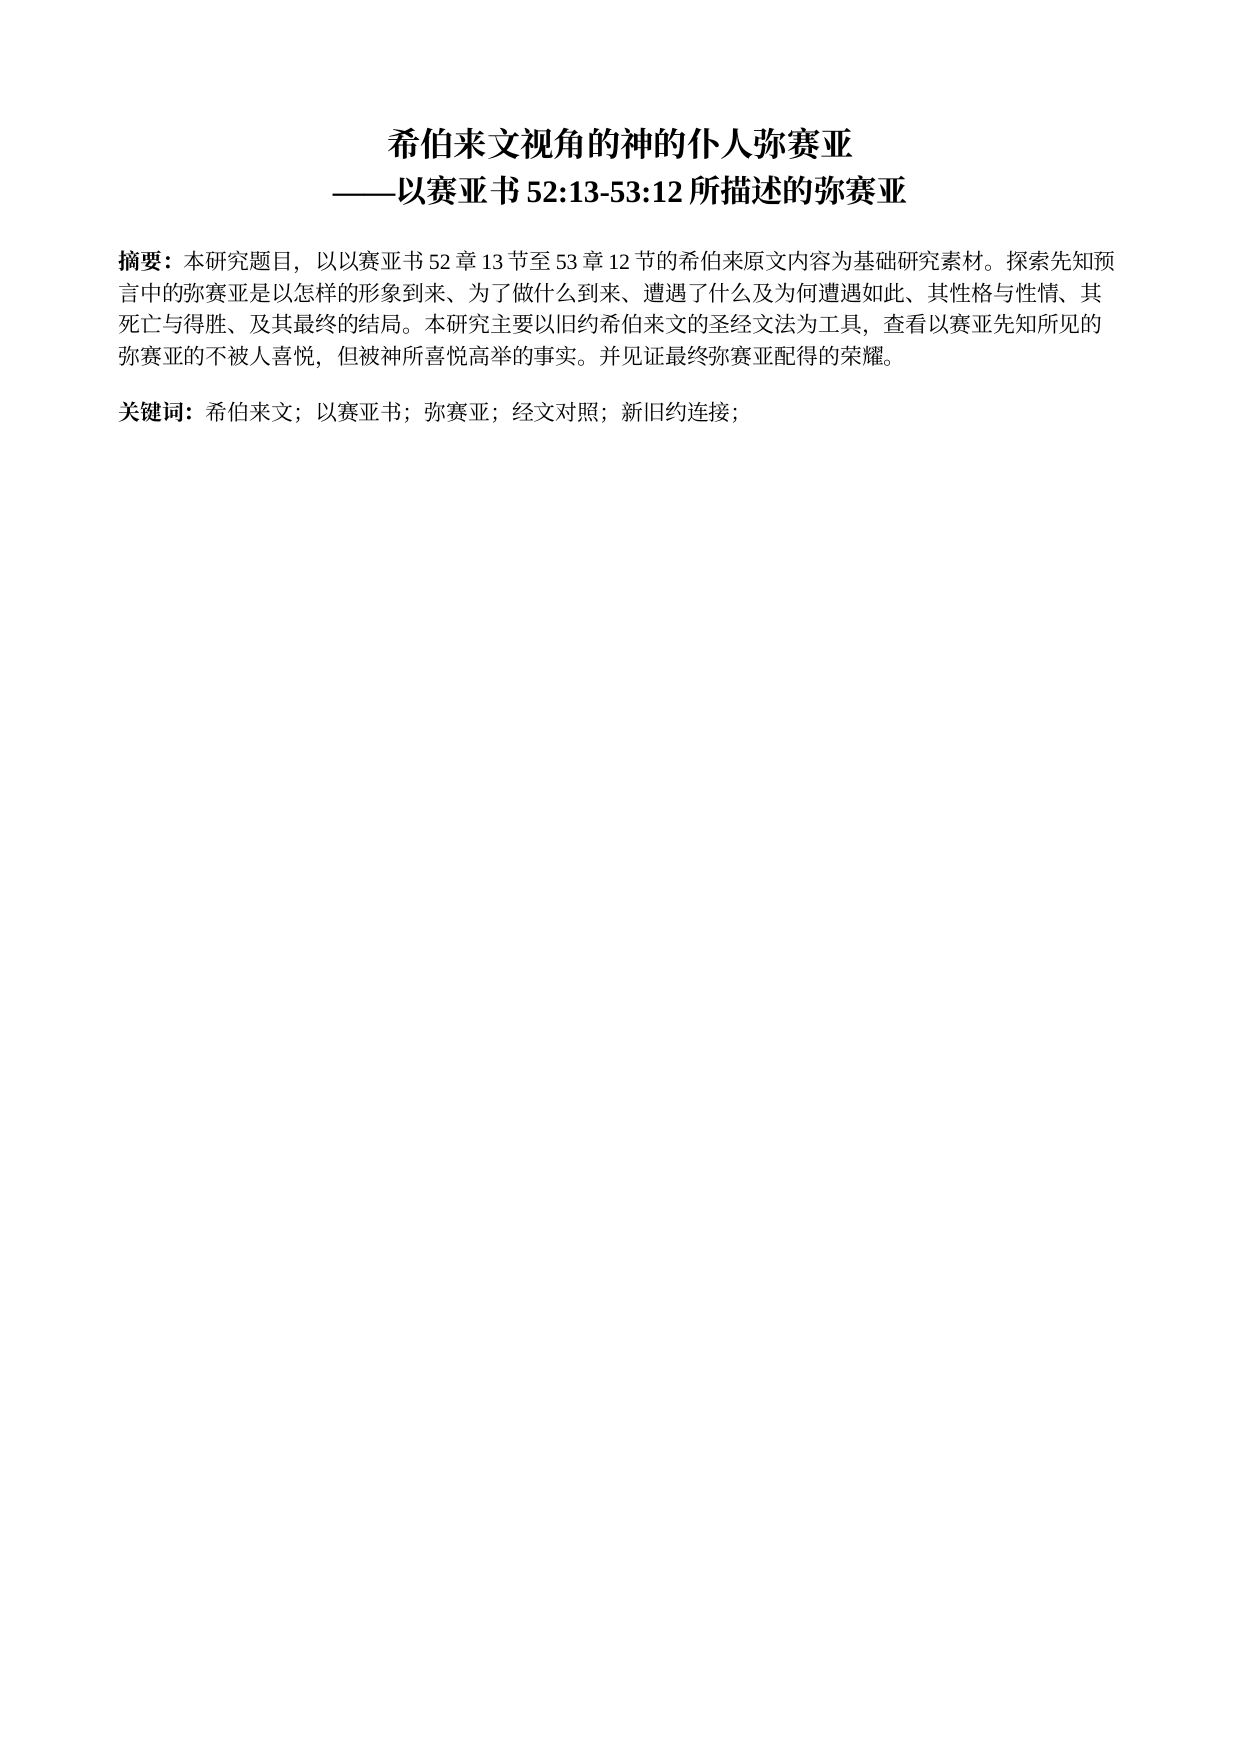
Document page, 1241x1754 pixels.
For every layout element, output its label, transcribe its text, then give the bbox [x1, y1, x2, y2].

text ——以赛亚书52:13-53:12所描述的弥赛亚 [118, 166, 1122, 211]
text 关键词：希伯来文；以赛亚书；弥赛亚；经文对照；新旧约连接； [118, 396, 1122, 427]
text 摘要：本研究题目，以以赛亚书52章13节至53章12节的希伯来原文内容为基础研究素材。探索先知预言中的弥赛亚是以怎样的形象到来、为了做什么到来、遭遇了什么及为何遭遇如此、其性格与性情、其死亡与得胜、及其最终的结局。本研究主要以旧约希伯来文的圣经文法为工具，查看以赛亚先知所见的弥赛亚的不被人喜悦，但被神所喜悦高举的事实。并见证最终弥赛亚配得的荣耀。 [118, 244, 1122, 370]
text 希伯来文视角的神的仆人弥赛亚 [118, 118, 1122, 166]
